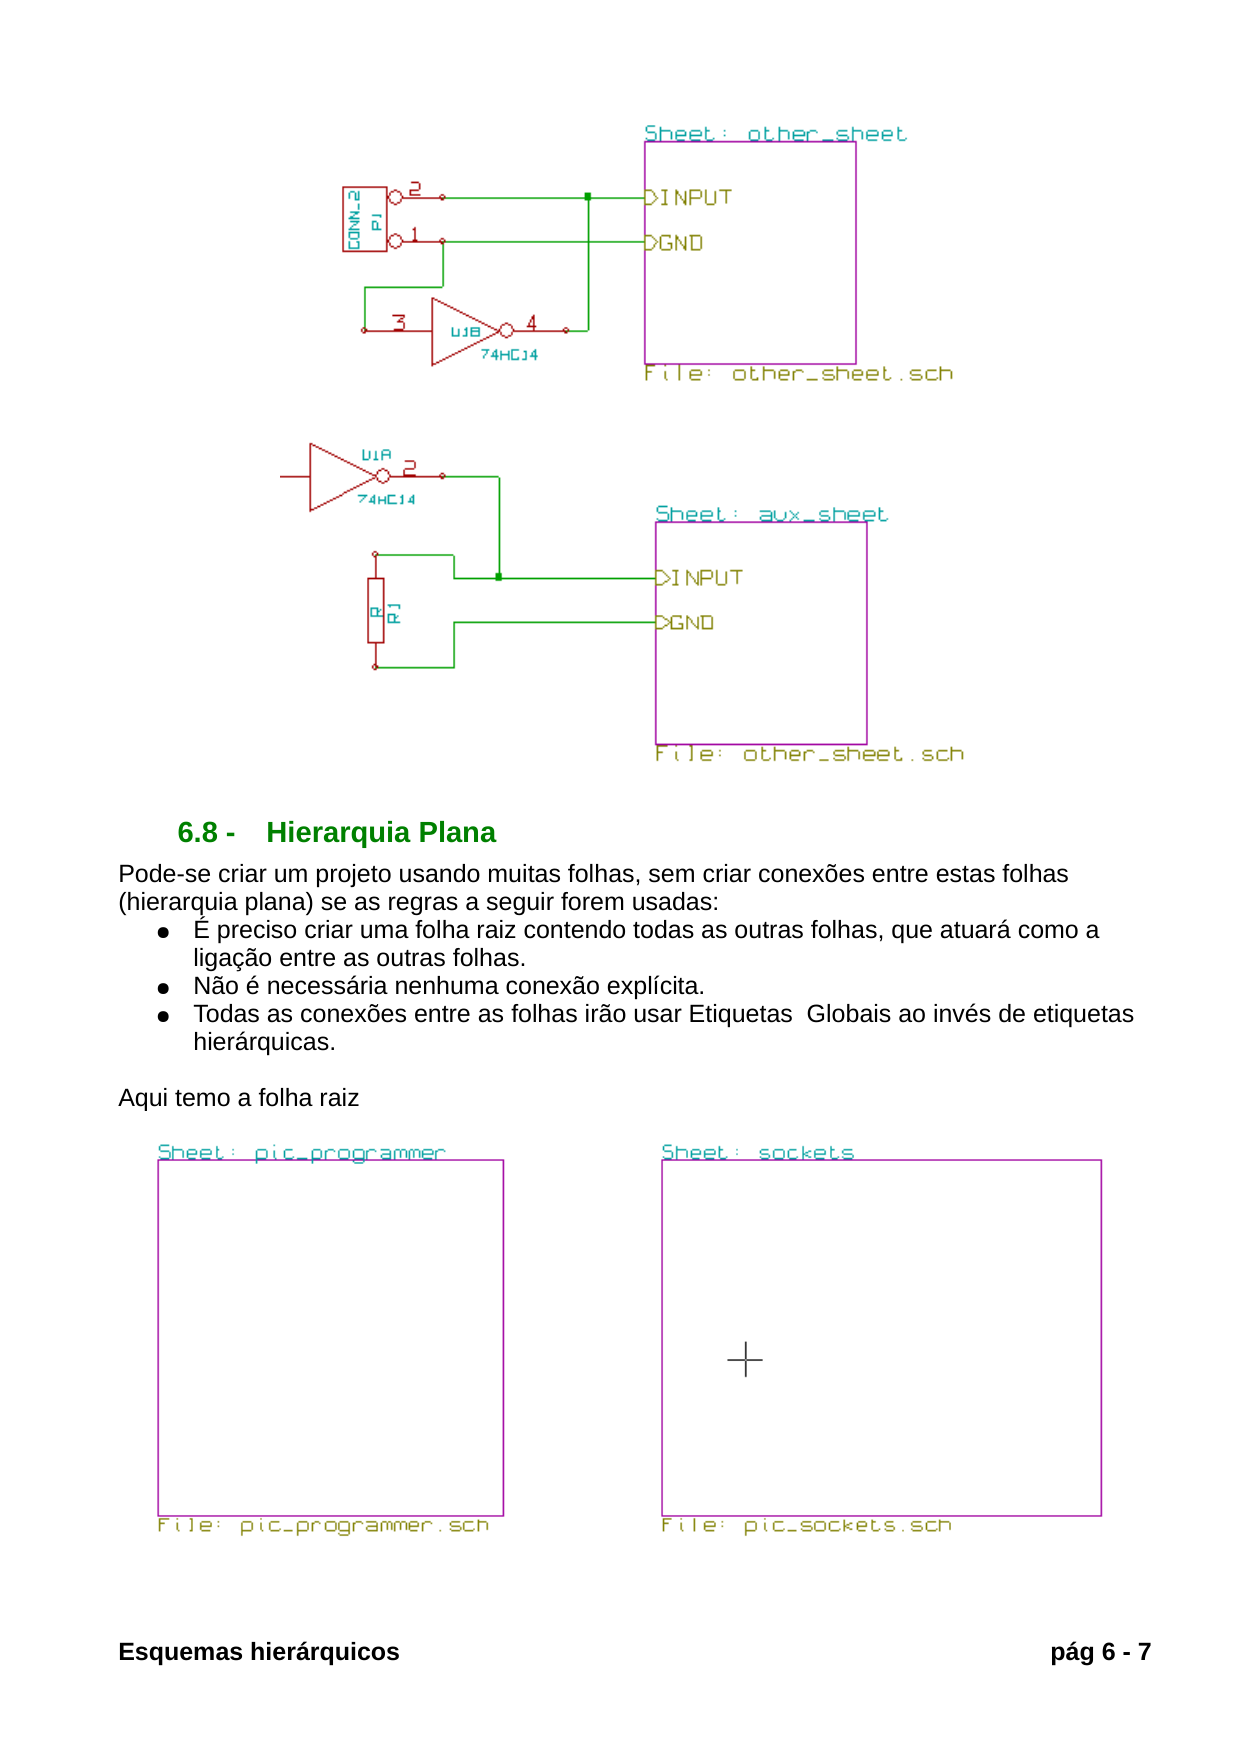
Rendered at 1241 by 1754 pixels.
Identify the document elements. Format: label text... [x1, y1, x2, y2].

list É preciso criar uma folha raiz contendo todas as outras folhas, que atuará como a ligação entre as outras folhas. [156, 916, 1152, 972]
picture [280, 88, 990, 805]
subtitle Hierarquia Plana [177, 816, 1152, 848]
text Pode-se criar um projeto usando muitas folhas, sem criar conexões entre estas folhas (hierarquia plana) se as regras a seguir forem usadas: [118, 860, 1152, 916]
list Todas as conexões entre as folhas irão usar Etiquetas Globais ao invés de etiquetas hierárquicas. [156, 1000, 1152, 1056]
text Aqui temo a folha raiz [118, 1084, 1152, 1111]
picture [118, 1111, 1164, 1564]
list Não é necessária nenhuma conexão explícita. [156, 972, 1152, 1000]
